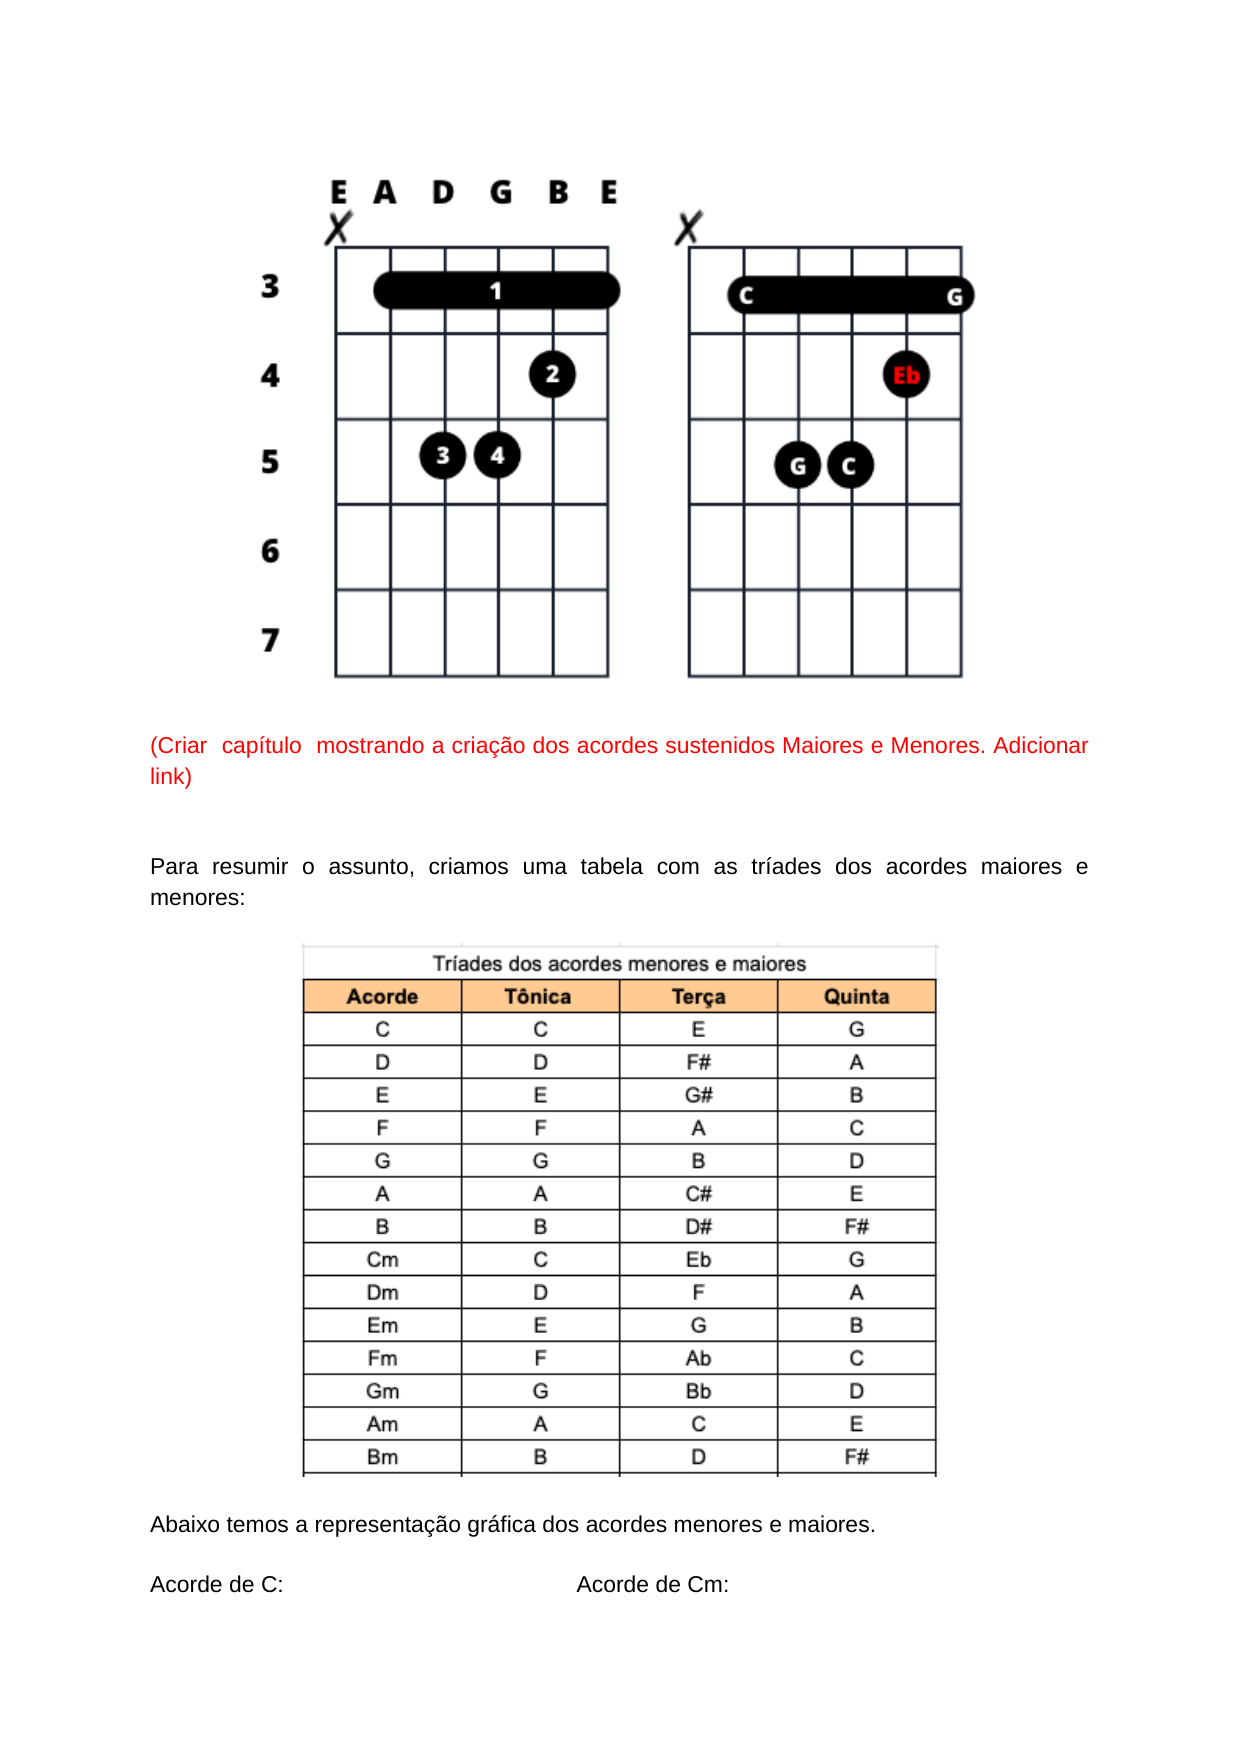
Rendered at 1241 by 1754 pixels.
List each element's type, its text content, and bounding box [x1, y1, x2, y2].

text Para resumir o assunto, criamos uma tabela com as tríades dos acordes maiores e menores: [150, 853, 1090, 910]
text Abaixo temos a representação gráfica dos acordes menores e maiores. [150, 1511, 1090, 1537]
text Acorde de C: Acorde de Cm: [150, 1571, 1090, 1598]
picture [236, 150, 1004, 699]
text (Criar capítulo mostrando a criação dos acordes sustenidos Maiores e Menores. Adicionar link) [150, 732, 1090, 789]
picture [300, 943, 940, 1477]
